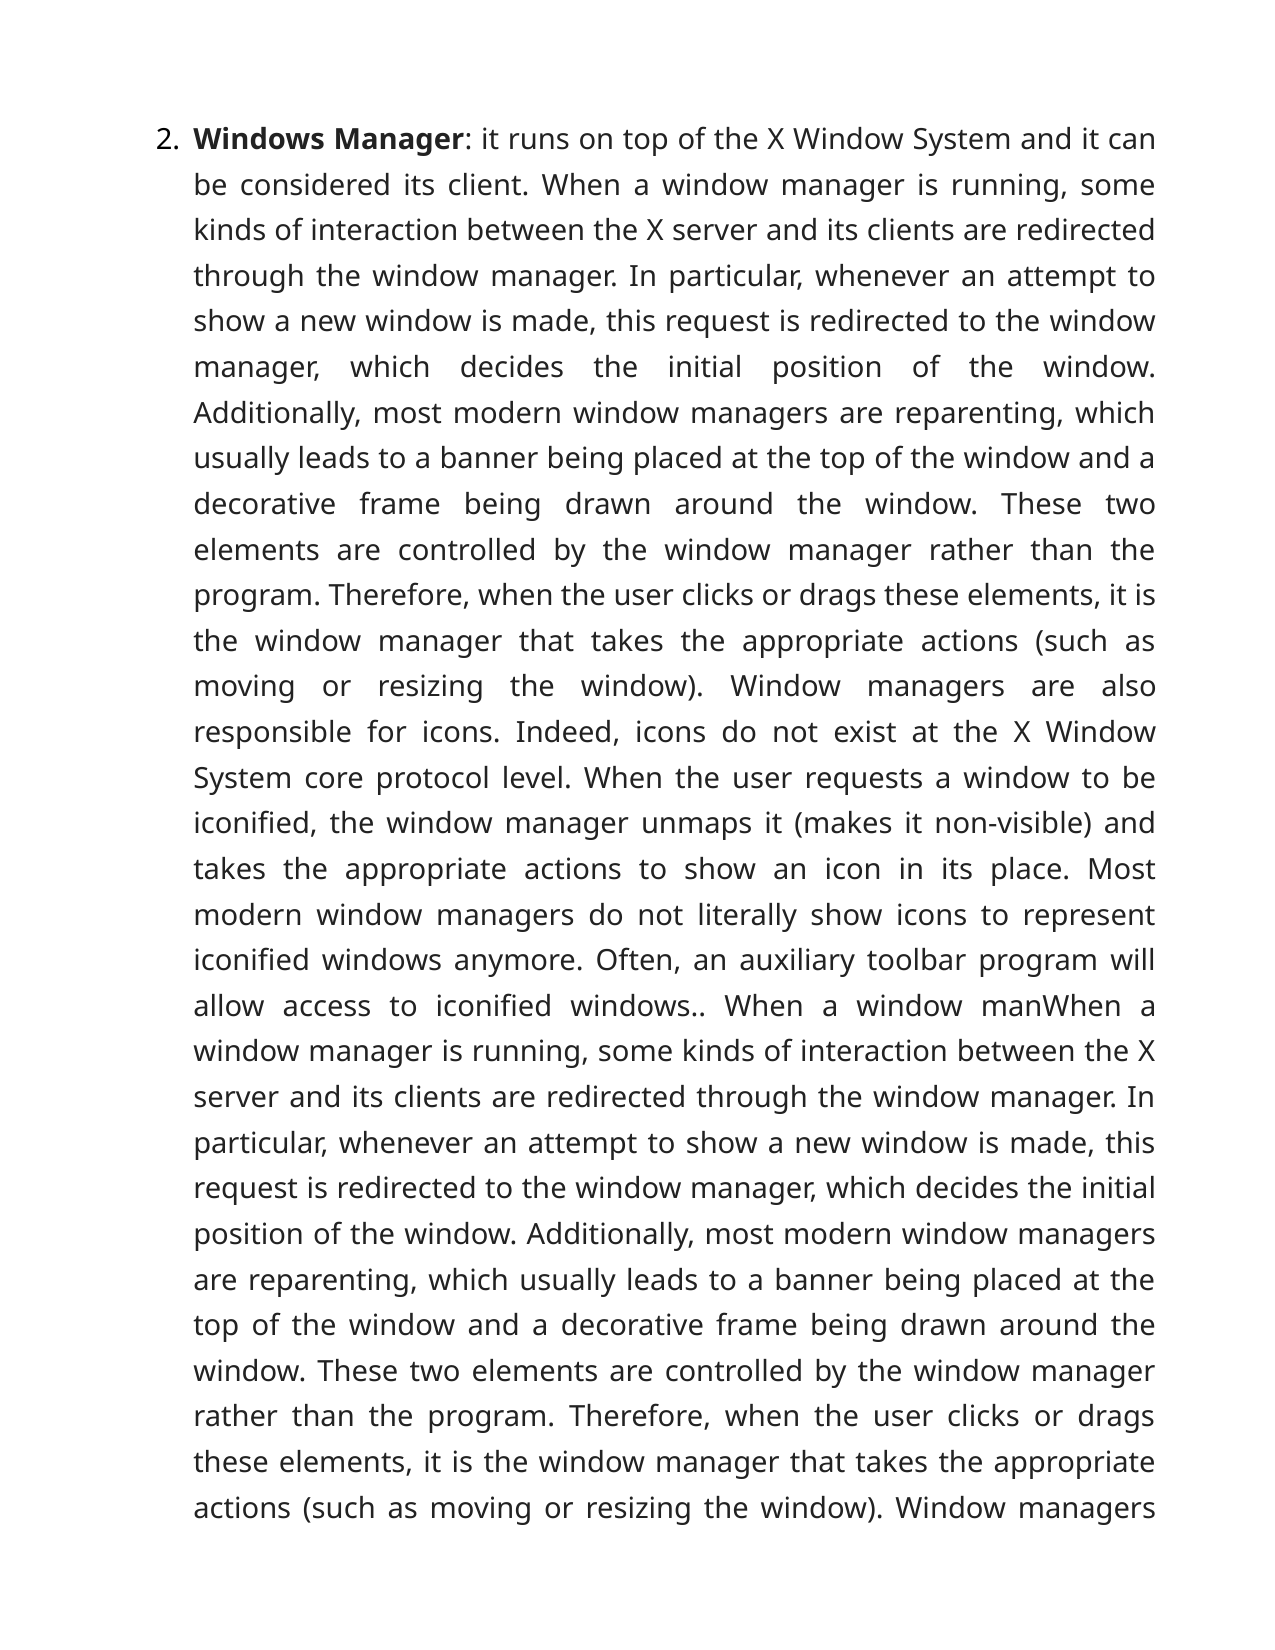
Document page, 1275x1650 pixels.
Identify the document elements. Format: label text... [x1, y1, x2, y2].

list Windows Manager: it runs on top of the X Window System and it can be considered its client. When a window manager is running, some kinds of interaction between the X server and its clients are redirected through the window manager. In particular, whenever an attempt to show a new window is made, this request is redirected to the window manager, which decides the initial position of the window. Additionally, most modern window managers are reparenting, which usually leads to a banner being placed at the top of the window and a decorative frame being drawn around the window. These two elements are controlled by the window manager rather than the program. Therefore, when the user clicks or drags these elements, it is the window manager that takes the appropriate actions (such as moving or resizing the window). Window managers are also responsible for icons. Indeed, icons do not exist at the X Window System core protocol level. When the user requests a window to be iconified, the window manager unmaps it (makes it non-visible) and takes the appropriate actions to show an icon in its place. Most modern window managers do not literally show icons to represent iconified windows anymore. Often, an auxiliary toolbar program will allow access to iconified windows.. When a window manWhen a window manager is running, some kinds of interaction between the X server and its clients are redirected through the window manager. In particular, whenever an attempt to show a new window is made, this request is redirected to the window manager, which decides the initial position of the window. Additionally, most modern window managers are reparenting, which usually leads to a banner being placed at the top of the window and a decorative frame being drawn around the window. These two elements are controlled by the window manager rather than the program. Therefore, when the user clicks or drags these elements, it is the window manager that takes the appropriate actions (such as moving or resizing the window). Window managers [156, 118, 1157, 1527]
